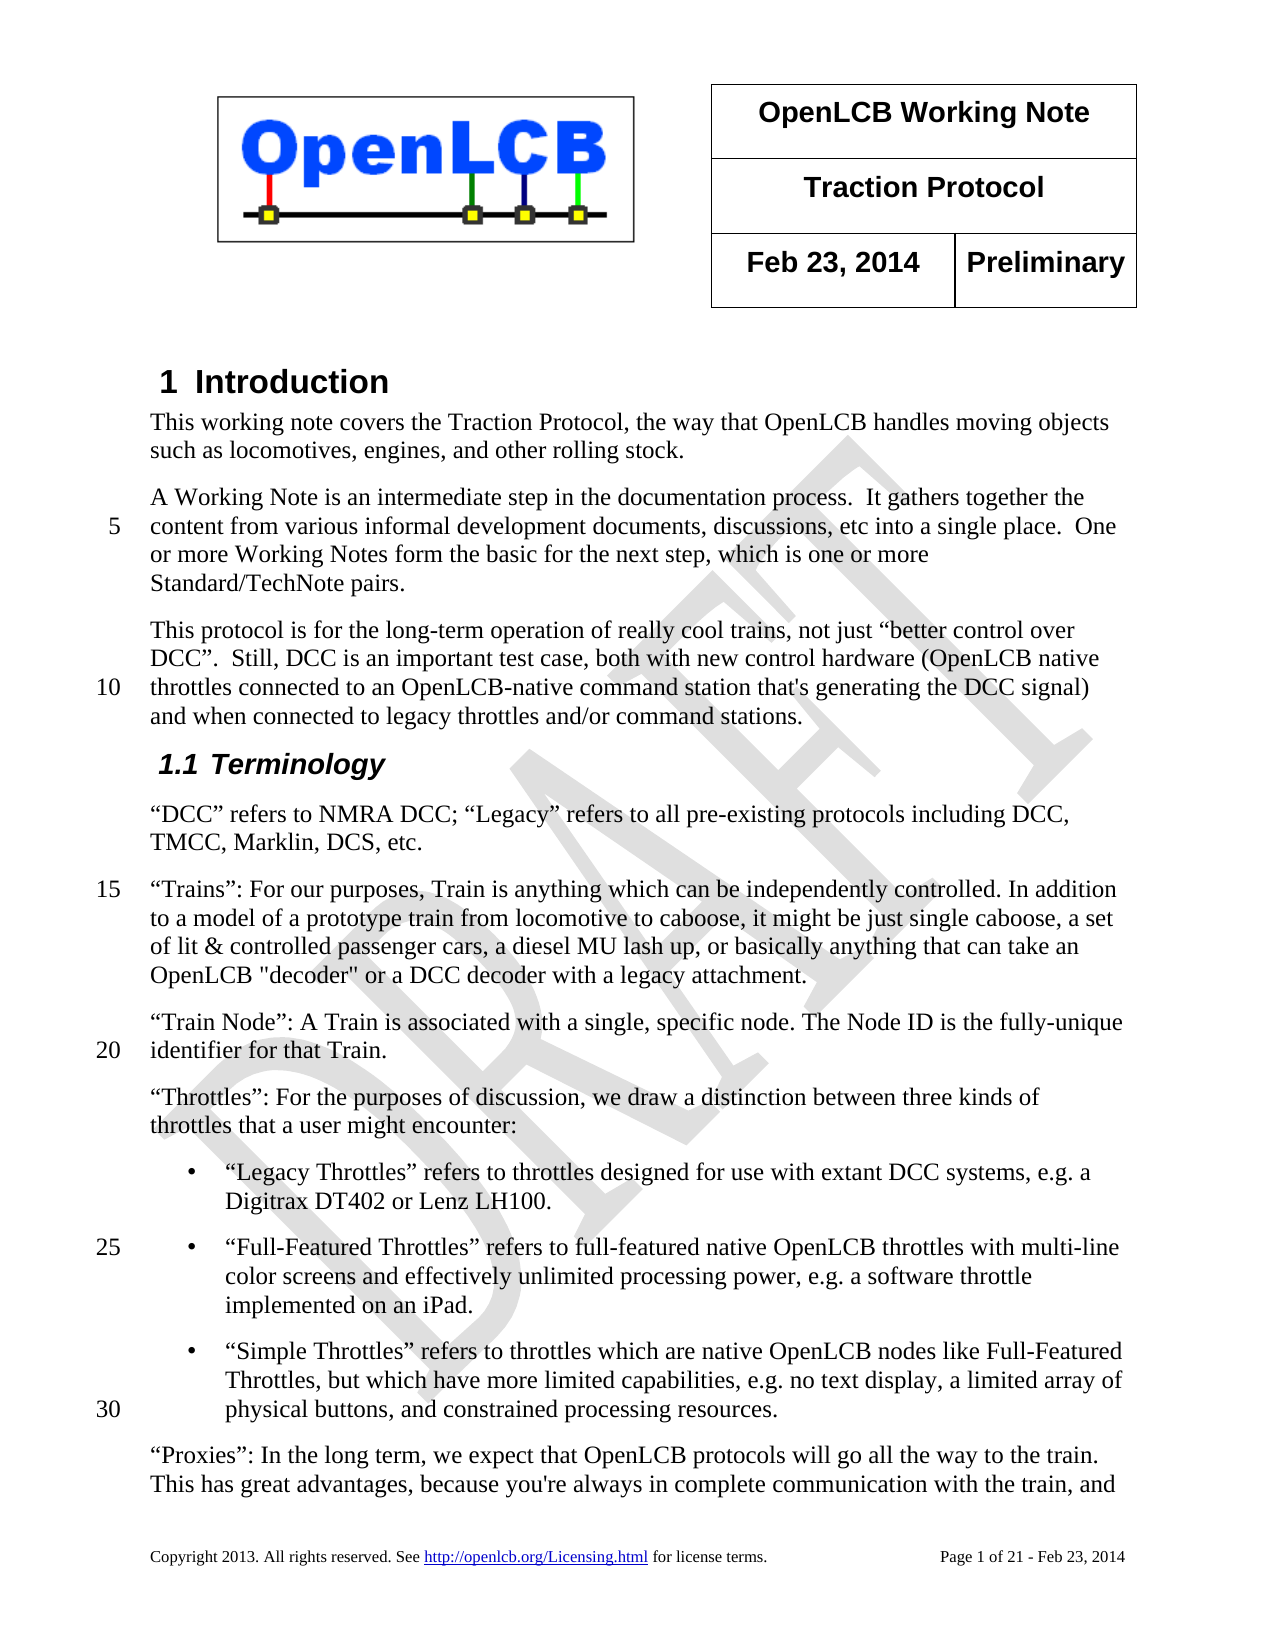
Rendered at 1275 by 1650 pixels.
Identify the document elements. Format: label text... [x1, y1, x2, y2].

text This working note covers the Traction Protocol, the way that OpenLCB handles moving objects such as locomotives, engines, and other rolling stock. [150, 407, 1125, 464]
list “Full-Featured Throttles” refers to full-featured native OpenLCB throttles with multi-line color screens and effectively unlimited processing power, e.g. a software throttle implemented on an iPad. [511, 1232, 1125, 1318]
text “DCC” refers to NMRA DCC; “Legacy” refers to all pre-existing protocols including DCC, TMCC, Marklin, DCS, etc. [549, 799, 633, 856]
text “Proxies”: In the long term, we expect that OpenLCB protocols will go all the way to the train. This has great advantages, because you're always in complete communication with the train, and [150, 1440, 1125, 1498]
text “Trains”: For our purposes, Train is anything which can be independently controlled. In addition to a model of a prototype train from locomotive to caboose, it might be just single caboose, a set of lit & controlled passenger cars, a diesel MU lash up, or basically anything that can take an OpenLCB "decoder" or a DCC decoder with a legacy attachment. [601, 874, 701, 949]
text A Working Note is an intermediate step in the documentation process. It gathers together the content from various informal development documents, discussions, etc into a single place. One or more Working Notes form the basic for the next step, which is one or more Standard/TechNote pairs. [757, 526, 864, 597]
text “DCC” refers to NMRA DCC; “Legacy” refers to all pre-existing protocols including DCC, TMCC, Marklin, DCS, etc. [809, 799, 1125, 856]
text “Throttles”: For the purposes of discussion, we draw a distinction between three kinds of throttles that a user might encounter: [384, 1082, 508, 1139]
list “Legacy Throttles” refers to throttles designed for use with extant DCC systems, e.g. a Digitrax DT402 or Lenz LH100. [570, 1157, 1125, 1214]
list “Full-Featured Throttles” refers to full-featured native OpenLCB throttles with multi-line color screens and effectively unlimited processing power, e.g. a software throttle implemented on an iPad. [335, 1232, 494, 1318]
subtitle [806, 747, 1033, 781]
subtitle Terminology [150, 747, 747, 781]
text “Throttles”: For the purposes of discussion, we draw a distinction between three kinds of throttles that a user might encounter: [502, 1082, 671, 1139]
subtitle [757, 747, 800, 769]
list “Legacy Throttles” refers to throttles designed for use with extant DCC systems, e.g. a Digitrax DT402 or Lenz LH100. [260, 1157, 465, 1214]
list “Legacy Throttles” refers to throttles designed for use with extant DCC systems, e.g. a Digitrax DT402 or Lenz LH100. [187, 1157, 273, 1214]
text “Trains”: For our purposes, Train is anything which can be independently controlled. In addition to a model of a prototype train from locomotive to caboose, it might be just single caboose, a set of lit & controlled passenger cars, a diesel MU lash up, or basically anything that can take an OpenLCB "decoder" or a DCC decoder with a legacy attachment. [716, 874, 882, 958]
list “Legacy Throttles” refers to throttles designed for use with extant DCC systems, e.g. a Digitrax DT402 or Lenz LH100. [461, 1157, 583, 1214]
text A Working Note is an intermediate step in the documentation process. It gathers together the content from various informal development documents, discussions, etc into a single place. One or more Working Notes form the basic for the next step, which is one or more Standard/TechNote pairs. [815, 482, 1125, 597]
text This protocol is for the long-term operation of really cool trains, not just “better control over DCC”. Still, DCC is an important test case, both with new control hardware (OpenLCB native throttles connected to an OpenLCB-native command station that's generating the DCC signal) and when connected to legacy throttles and/or command stations. [150, 615, 696, 730]
text “DCC” refers to NMRA DCC; “Legacy” refers to all pre-existing protocols including DCC, TMCC, Marklin, DCS, etc. [150, 799, 568, 856]
text “Throttles”: For the purposes of discussion, we draw a distinction between three kinds of throttles that a user might encounter: [212, 1082, 399, 1139]
text “Throttles”: For the purposes of discussion, we draw a distinction between three kinds of throttles that a user might encounter: [694, 1082, 1125, 1139]
text This protocol is for the long-term operation of really cool trains, not just “better control over DCC”. Still, DCC is an important test case, both with new control hardware (OpenLCB native throttles connected to an OpenLCB-native command station that's generating the DCC signal) and when connected to legacy throttles and/or command stations. [666, 615, 997, 730]
text “Trains”: For our purposes, Train is anything which can be independently controlled. In addition to a model of a prototype train from locomotive to caboose, it might be just single caboose, a set of lit & controlled passenger cars, a diesel MU lash up, or basically anything that can take an OpenLCB "decoder" or a DCC decoder with a legacy attachment. [150, 874, 660, 989]
text “DCC” refers to NMRA DCC; “Legacy” refers to all pre-existing protocols including DCC, TMCC, Marklin, DCS, etc. [605, 799, 822, 856]
text “Train Node”: A Train is associated with a single, specific node. The Node ID is the fully-unique identifier for that Train. [694, 1007, 1125, 1064]
text “Train Node”: A Train is associated with a single, specific node. The Node ID is the fully-unique identifier for that Train. [150, 1007, 433, 1064]
text “Train Node”: A Train is associated with a single, specific node. The Node ID is the fully-unique identifier for that Train. [541, 1007, 712, 1064]
text A Working Note is an intermediate step in the documentation process. It gathers together the content from various informal development documents, discussions, etc into a single place. One or more Working Notes form the basic for the next step, which is one or more Standard/TechNote pairs. [150, 482, 799, 597]
list “Simple Throttles” refers to throttles which are native OpenLCB nodes like Full-Featured Throttles, but which have more limited capabilities, e.g. no text display, a limited array of physical buttons, and constrained processing resources. [187, 1336, 1125, 1422]
list “Full-Featured Throttles” refers to full-featured native OpenLCB throttles with multi-line color screens and effectively unlimited processing power, e.g. a software throttle implemented on an iPad. [187, 1232, 377, 1318]
text “Trains”: For our purposes, Train is anything which can be independently controlled. In addition to a model of a prototype train from locomotive to caboose, it might be just single caboose, a set of lit & controlled passenger cars, a diesel MU lash up, or basically anything that can take an OpenLCB "decoder" or a DCC decoder with a legacy attachment. [671, 920, 816, 989]
text This protocol is for the long-term operation of really cool trains, not just “better control over DCC”. Still, DCC is an important test case, both with new control hardware (OpenLCB native throttles connected to an OpenLCB-native command station that's generating the DCC signal) and when connected to legacy throttles and/or command stations. [926, 615, 1125, 730]
subtitle Introduction [150, 362, 1125, 401]
picture [216, 95, 636, 244]
text “Trains”: For our purposes, Train is anything which can be independently controlled. In addition to a model of a prototype train from locomotive to caboose, it might be just single caboose, a set of lit & controlled passenger cars, a diesel MU lash up, or basically anything that can take an OpenLCB "decoder" or a DCC decoder with a legacy attachment. [367, 922, 501, 989]
text “Trains”: For our purposes, Train is anything which can be independently controlled. In addition to a model of a prototype train from locomotive to caboose, it might be just single caboose, a set of lit & controlled passenger cars, a diesel MU lash up, or basically anything that can take an OpenLCB "decoder" or a DCC decoder with a legacy attachment. [845, 874, 1125, 989]
text “Train Node”: A Train is associated with a single, specific node. The Node ID is the fully-unique identifier for that Train. [420, 1007, 515, 1064]
subtitle [1053, 747, 1125, 781]
